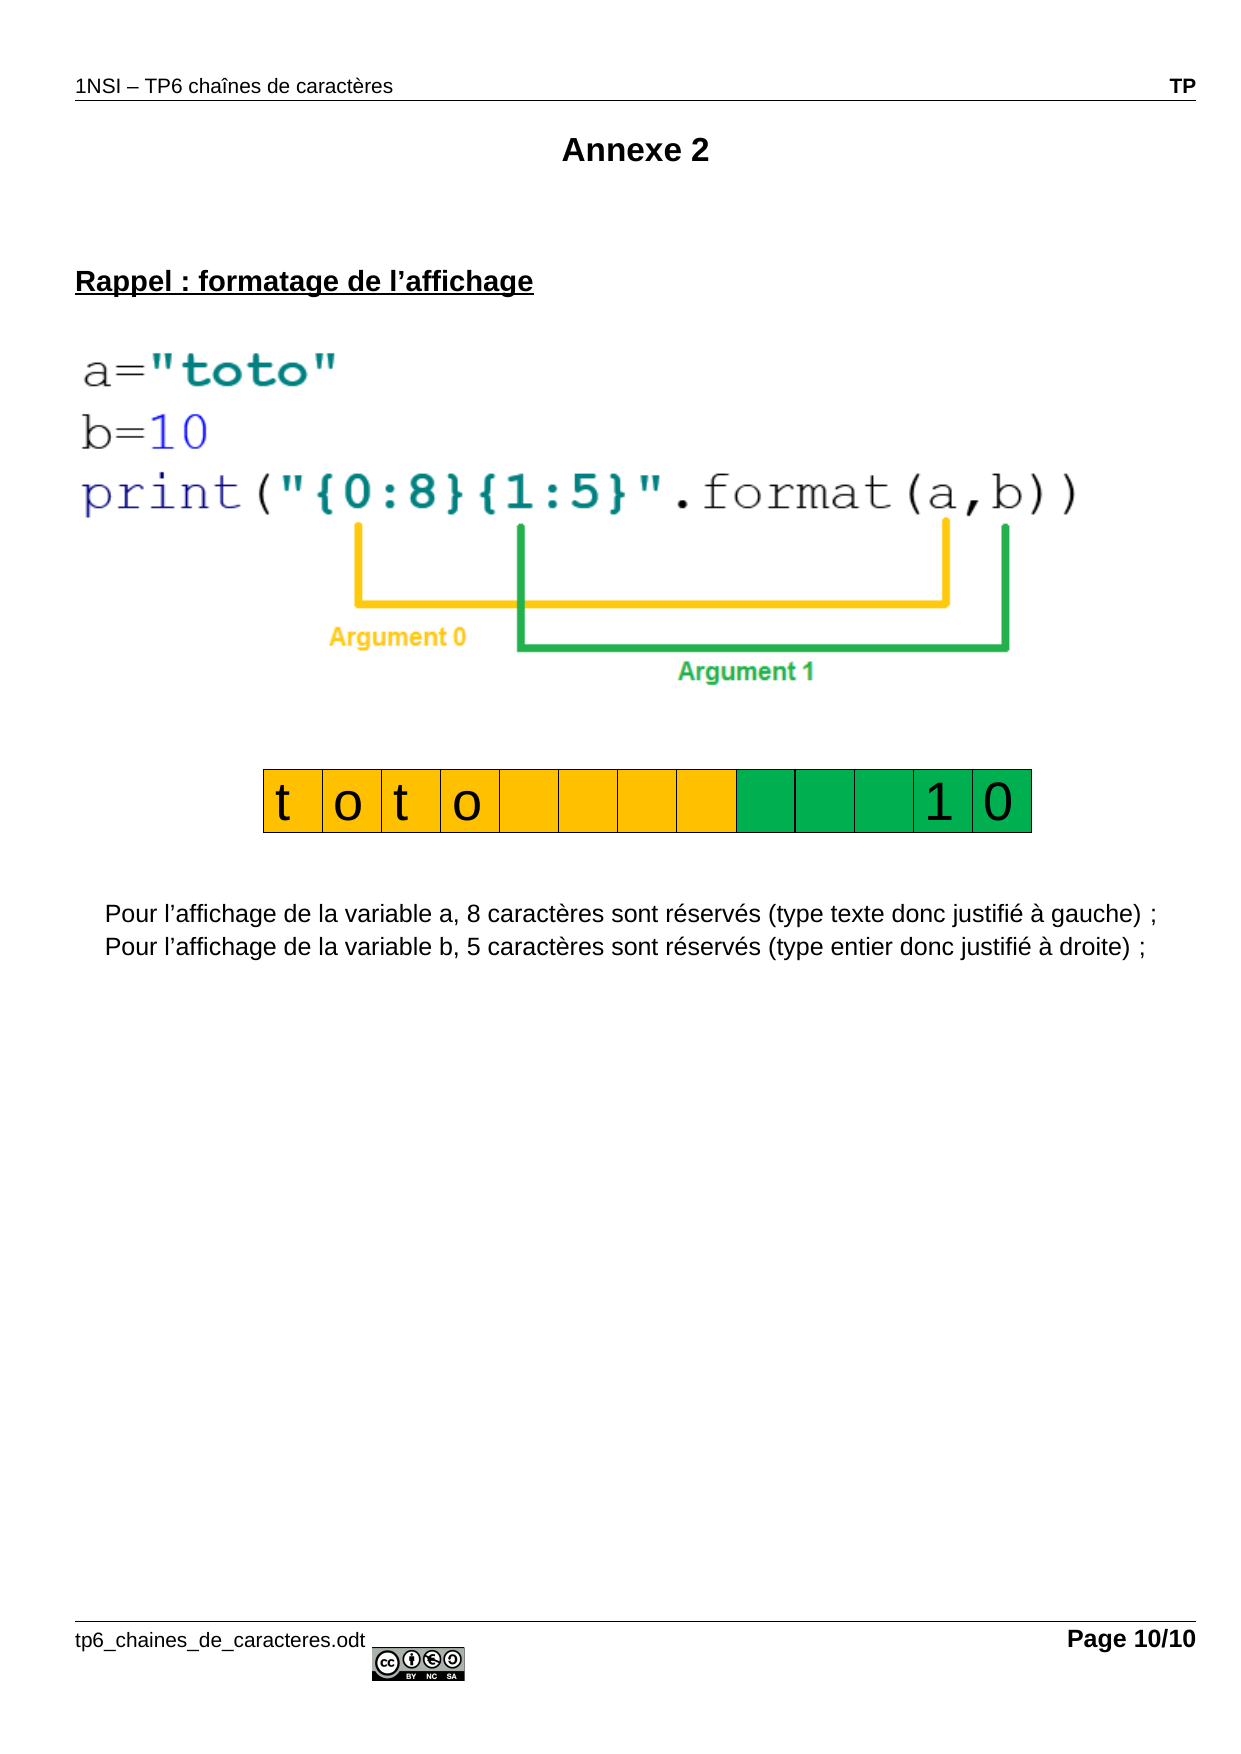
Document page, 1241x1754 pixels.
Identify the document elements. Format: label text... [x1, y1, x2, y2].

table_header o [441, 770, 499, 832]
picture [372, 1647, 465, 1681]
table_header [855, 770, 913, 832]
text Annexe 2 [75, 129, 1196, 168]
table_header t [264, 770, 322, 832]
table_header [737, 770, 794, 832]
table_header [677, 770, 736, 832]
table_header [559, 770, 617, 832]
text Pour l’affichage de la variable b, 5 caractères sont réservés (type entier donc justifié à droite) ; [75, 932, 1196, 961]
table_header t [382, 770, 440, 832]
table_header [796, 770, 854, 832]
table_header [500, 770, 558, 832]
text Rappel : formatage de l’affichage [75, 264, 1196, 298]
table_header [618, 770, 676, 832]
text Pour l’affichage de la variable a, 8 caractères sont réservés (type texte donc justifié à gauche) ; [75, 899, 1196, 928]
picture [75, 341, 1094, 693]
table_header 0 [973, 770, 1031, 832]
table_header 1 [914, 770, 972, 832]
table_header o [323, 770, 381, 832]
